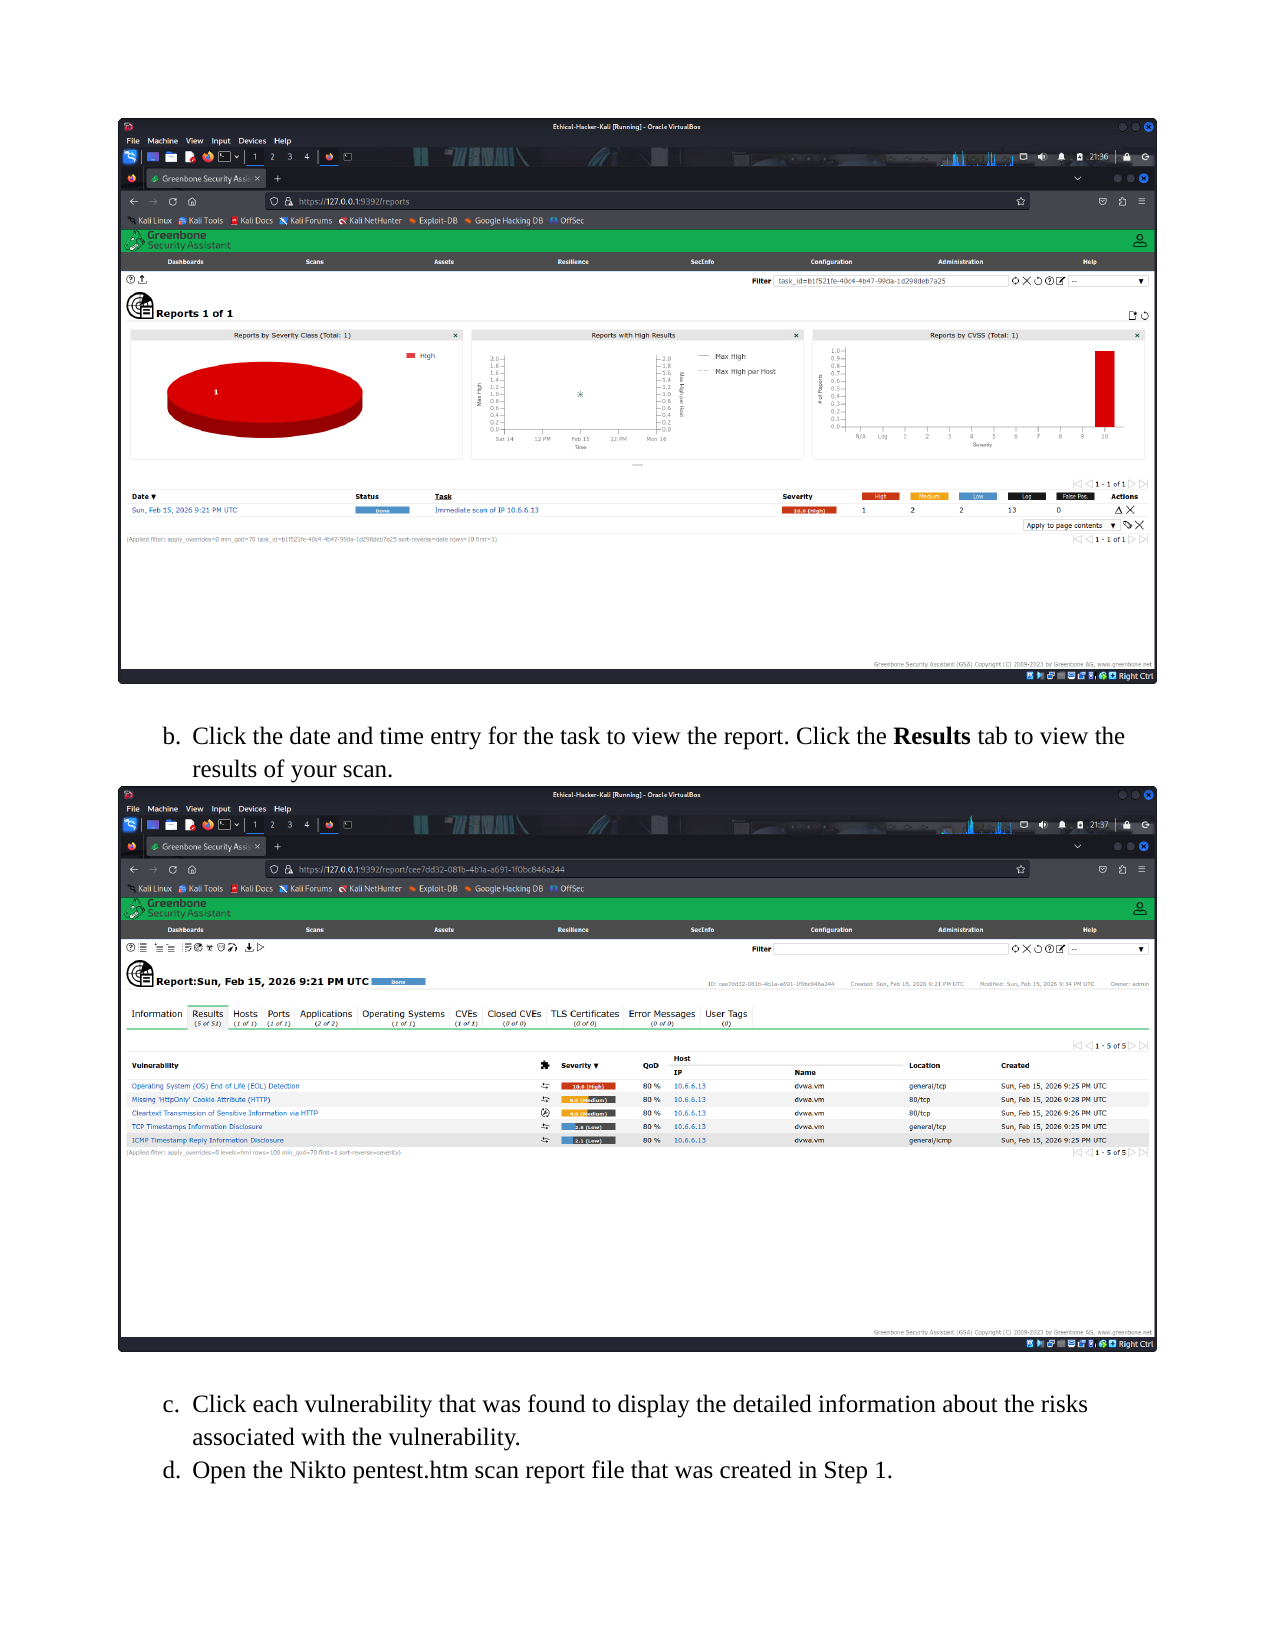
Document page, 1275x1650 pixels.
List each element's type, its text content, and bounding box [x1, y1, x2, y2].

picture [118, 118, 1157, 684]
list Open the Nikto pentest.htm scan report file that was created in Step 1. [162, 1455, 1157, 1484]
list Click the date and time entry for the task to view the report. Click the Results tab to view the results of your scan. [162, 721, 1157, 782]
list Click each vulnerability that was found to display the detailed information about the risks associated with the vulnerability. [162, 1389, 1157, 1451]
picture [118, 786, 1157, 1352]
